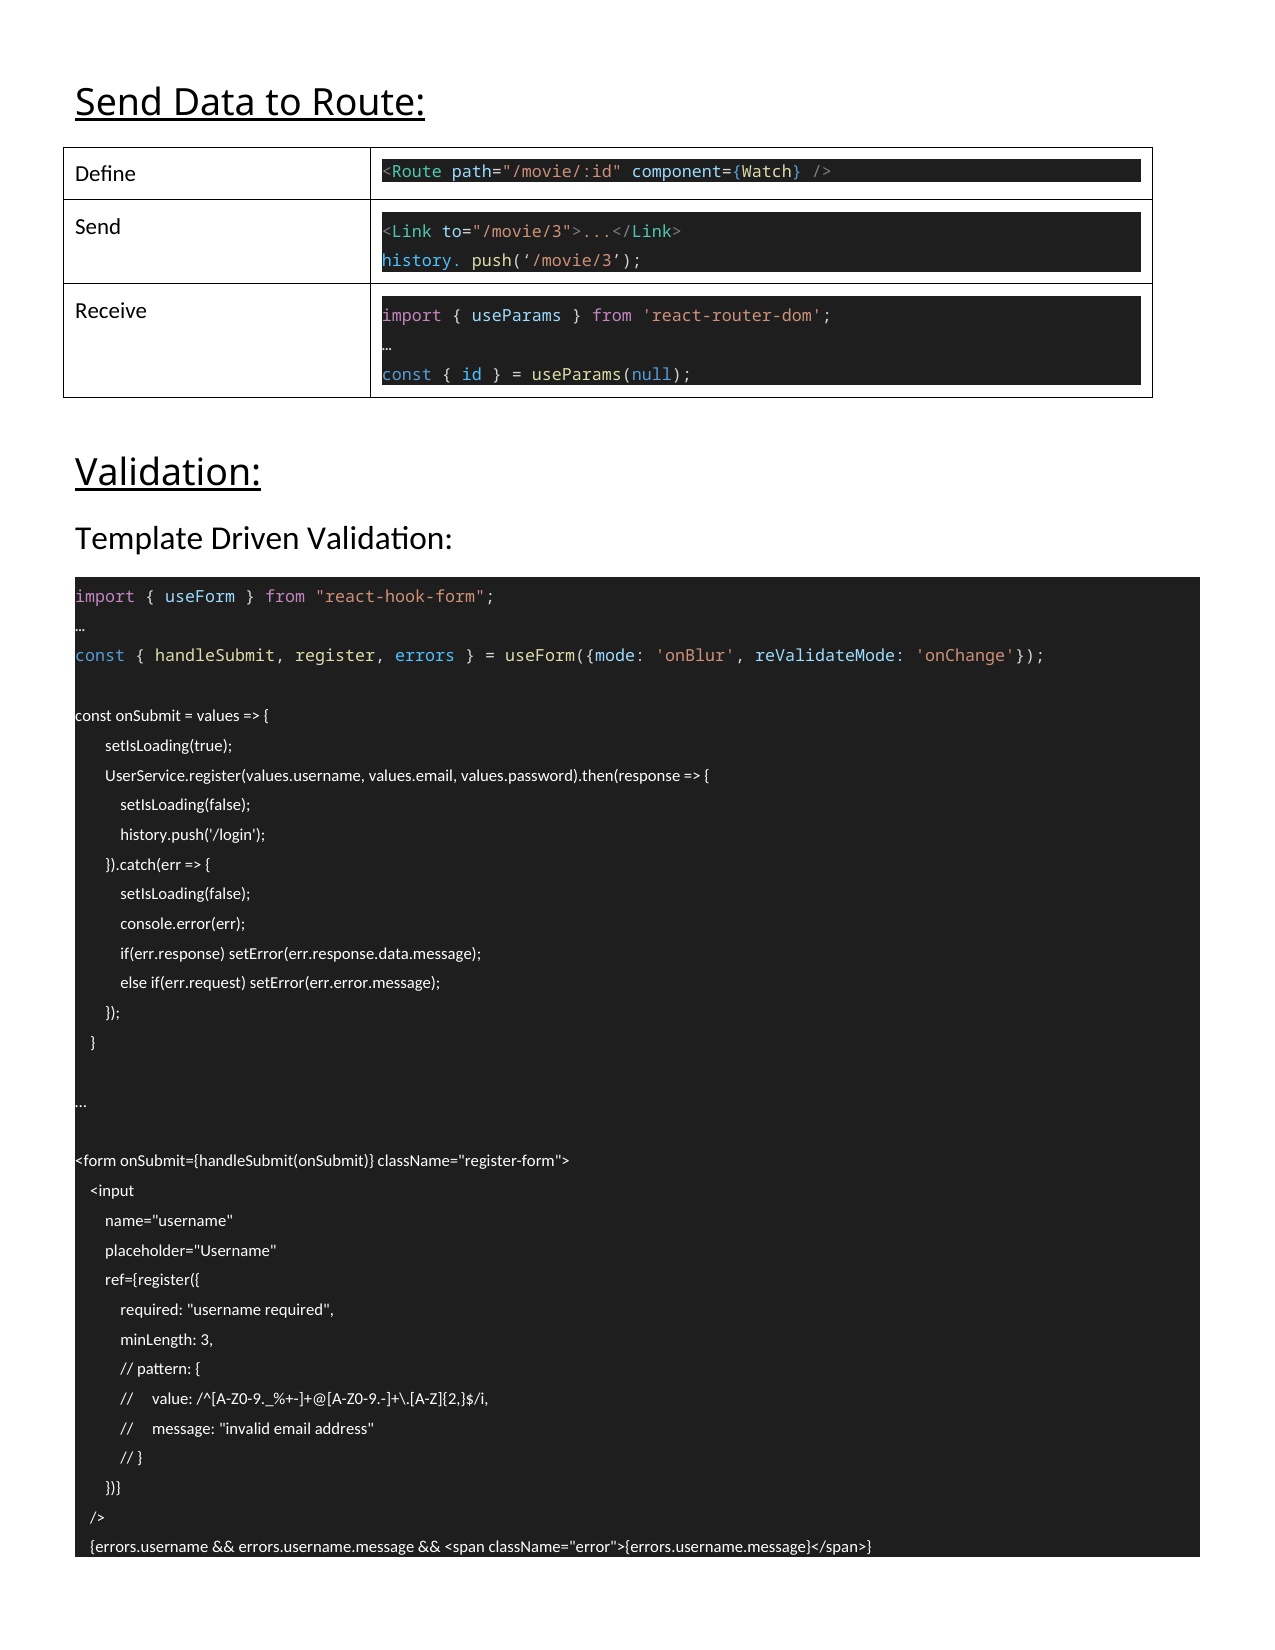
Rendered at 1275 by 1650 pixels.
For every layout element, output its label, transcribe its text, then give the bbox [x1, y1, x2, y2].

text placeholder="Username" [75, 1230, 1200, 1260]
text setIsLoading(true); [75, 726, 1200, 755]
table_header <Route path="/movie/:id" component={Watch} /> [371, 148, 1152, 199]
table_cell import { useParams } from 'react-router-dom'; … const { id } = useParams(null); [371, 284, 1152, 397]
text })} [75, 1468, 1200, 1498]
text setIsLoading(false); [75, 785, 1200, 815]
table_header Define [64, 148, 370, 199]
text // } [75, 1438, 1200, 1468]
text UserService.register(values.username, values.email, values.password).then(response => { [75, 755, 1200, 785]
text required: "username required", [75, 1290, 1200, 1319]
text }).catch(err => { [75, 844, 1200, 874]
text else if(err.request) setError(err.error.message); [75, 963, 1200, 993]
text } [75, 1023, 1200, 1052]
text <form onSubmit={handleSubmit(onSubmit)} className="register-form"> [75, 1141, 1200, 1171]
table_cell Send [64, 200, 370, 283]
text // value: /^[A-Z0-9._%+-]+@[A-Z0-9.-]+\.[A-Z]{2,}$/i, [75, 1379, 1200, 1408]
subtitle Validation: [75, 445, 1200, 496]
text {errors.username && errors.username.message && <span className="error">{errors.username.message}</span>} [75, 1527, 1200, 1557]
text const onSubmit = values => { [75, 696, 1200, 726]
text // message: "invalid email address" [75, 1408, 1200, 1438]
table_cell <Link to="/movie/3">...</Link> history. push(‘/movie/3’); [371, 200, 1152, 283]
text import { useForm } from "react-hook-form"; [75, 577, 1200, 607]
text setIsLoading(false); [75, 874, 1200, 904]
text Template Driven Validation: [75, 517, 1200, 557]
text if(err.response) setError(err.response.data.message); [75, 933, 1200, 963]
text ref={register({ [75, 1260, 1200, 1290]
text history.push('/login'); [75, 815, 1200, 844]
text /> [75, 1498, 1200, 1527]
text name="username" [75, 1201, 1200, 1230]
table_cell Receive [64, 284, 370, 397]
text console.error(err); [75, 904, 1200, 933]
text … [75, 607, 1200, 637]
text // pattern: { [75, 1349, 1200, 1379]
text const { handleSubmit, register, errors } = useForm({mode: 'onBlur', reValidateMode: 'onChange'}); [75, 637, 1200, 666]
text <input [75, 1171, 1200, 1201]
text }); [75, 993, 1200, 1023]
text … [75, 1082, 1200, 1112]
text minLength: 3, [75, 1319, 1200, 1349]
subtitle Send Data to Route: [75, 75, 1200, 126]
